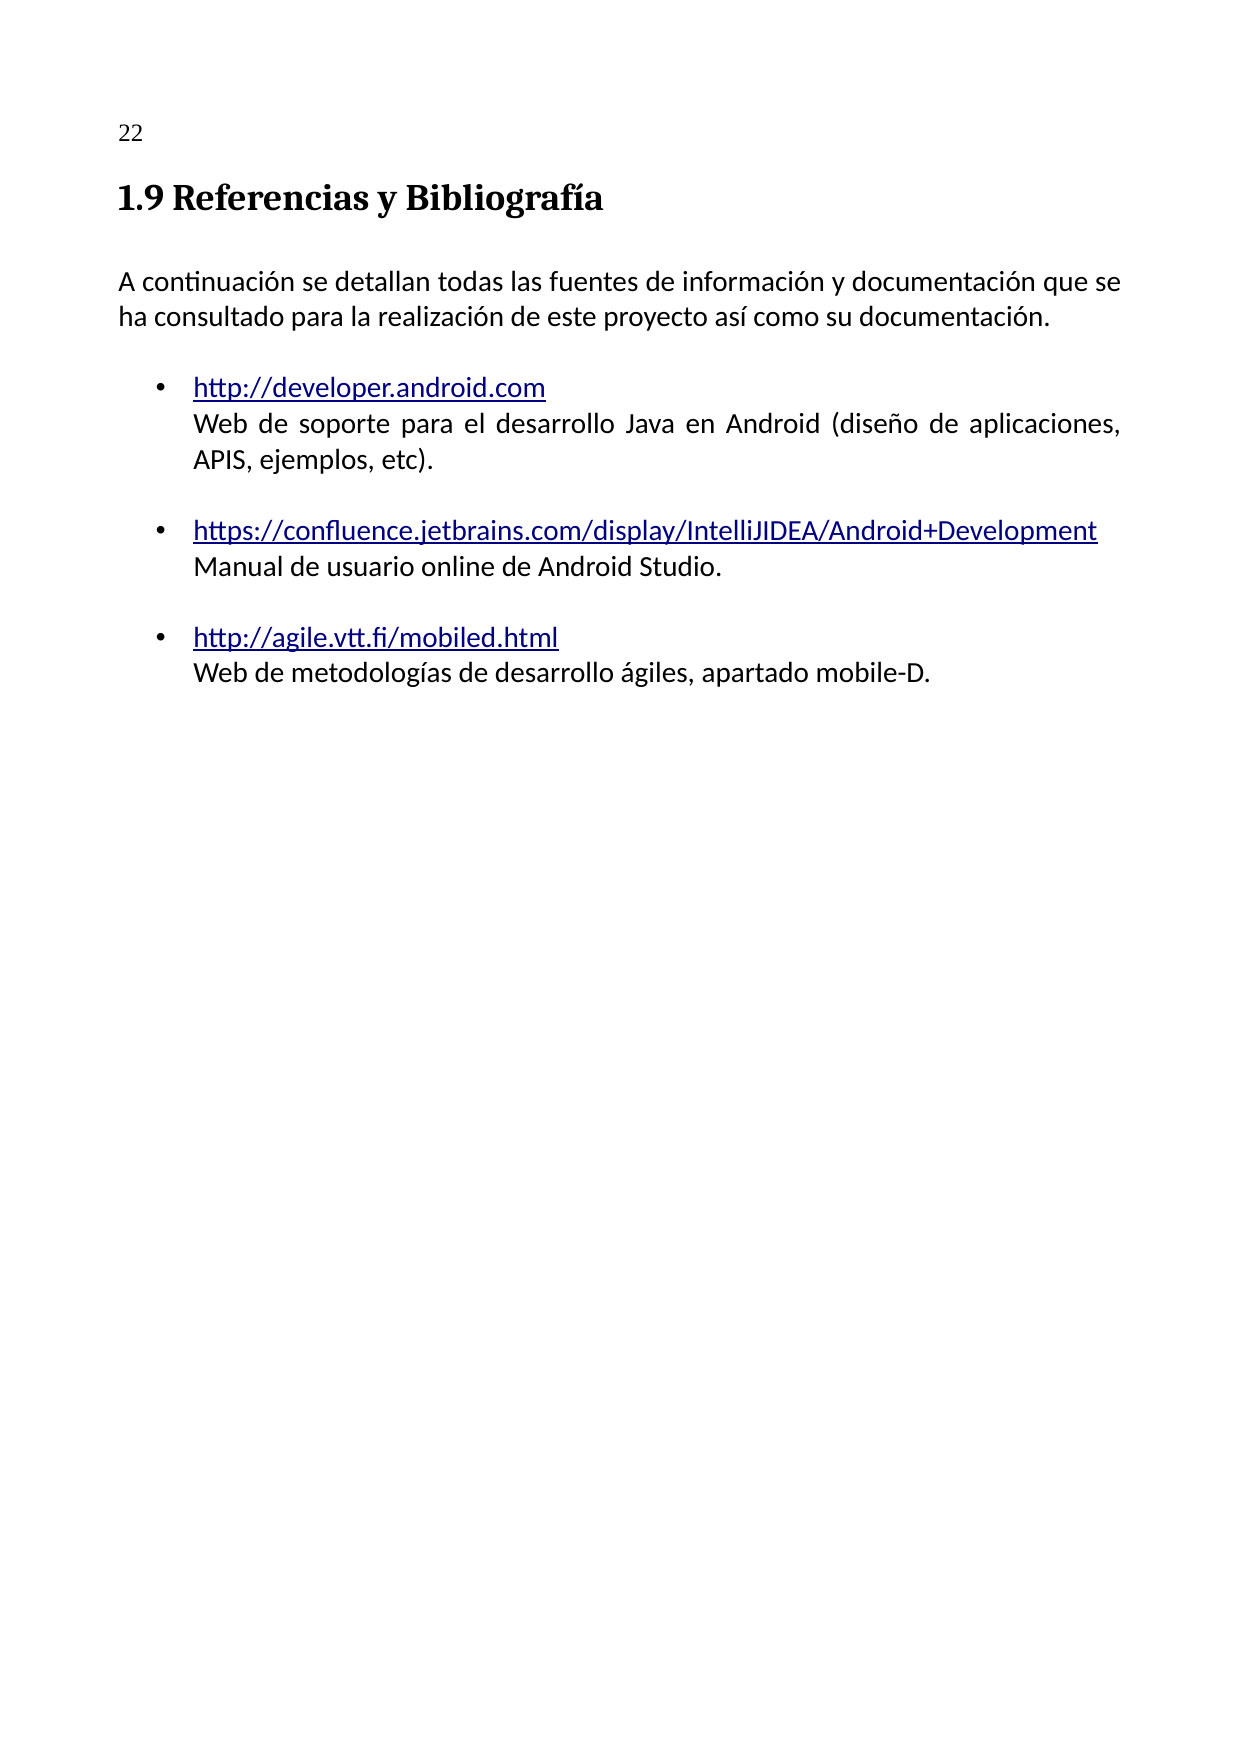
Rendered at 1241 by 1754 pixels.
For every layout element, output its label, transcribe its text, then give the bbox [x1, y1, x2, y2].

list http://agile.vtt.fi/mobiled.html [156, 619, 1122, 654]
list Web de soporte para el desarrollo Java en Android (diseño de aplicaciones, APIS, ejemplos, etc). [156, 405, 1122, 476]
list Web de metodologías de desarrollo ágiles, apartado mobile-D. [156, 654, 1122, 690]
list http://developer.android.com [156, 369, 1122, 405]
text A continuación se detallan todas las fuentes de información y documentación que se ha consultado para la realización de este proyecto así como su documentación. [118, 263, 1122, 334]
text 1.9 Referencias y Bibliografía [118, 176, 1122, 219]
list https://confluence.jetbrains.com/display/IntelliJIDEA/Android+Development [156, 512, 1122, 548]
list Manual de usuario online de Android Studio. [156, 548, 1122, 583]
